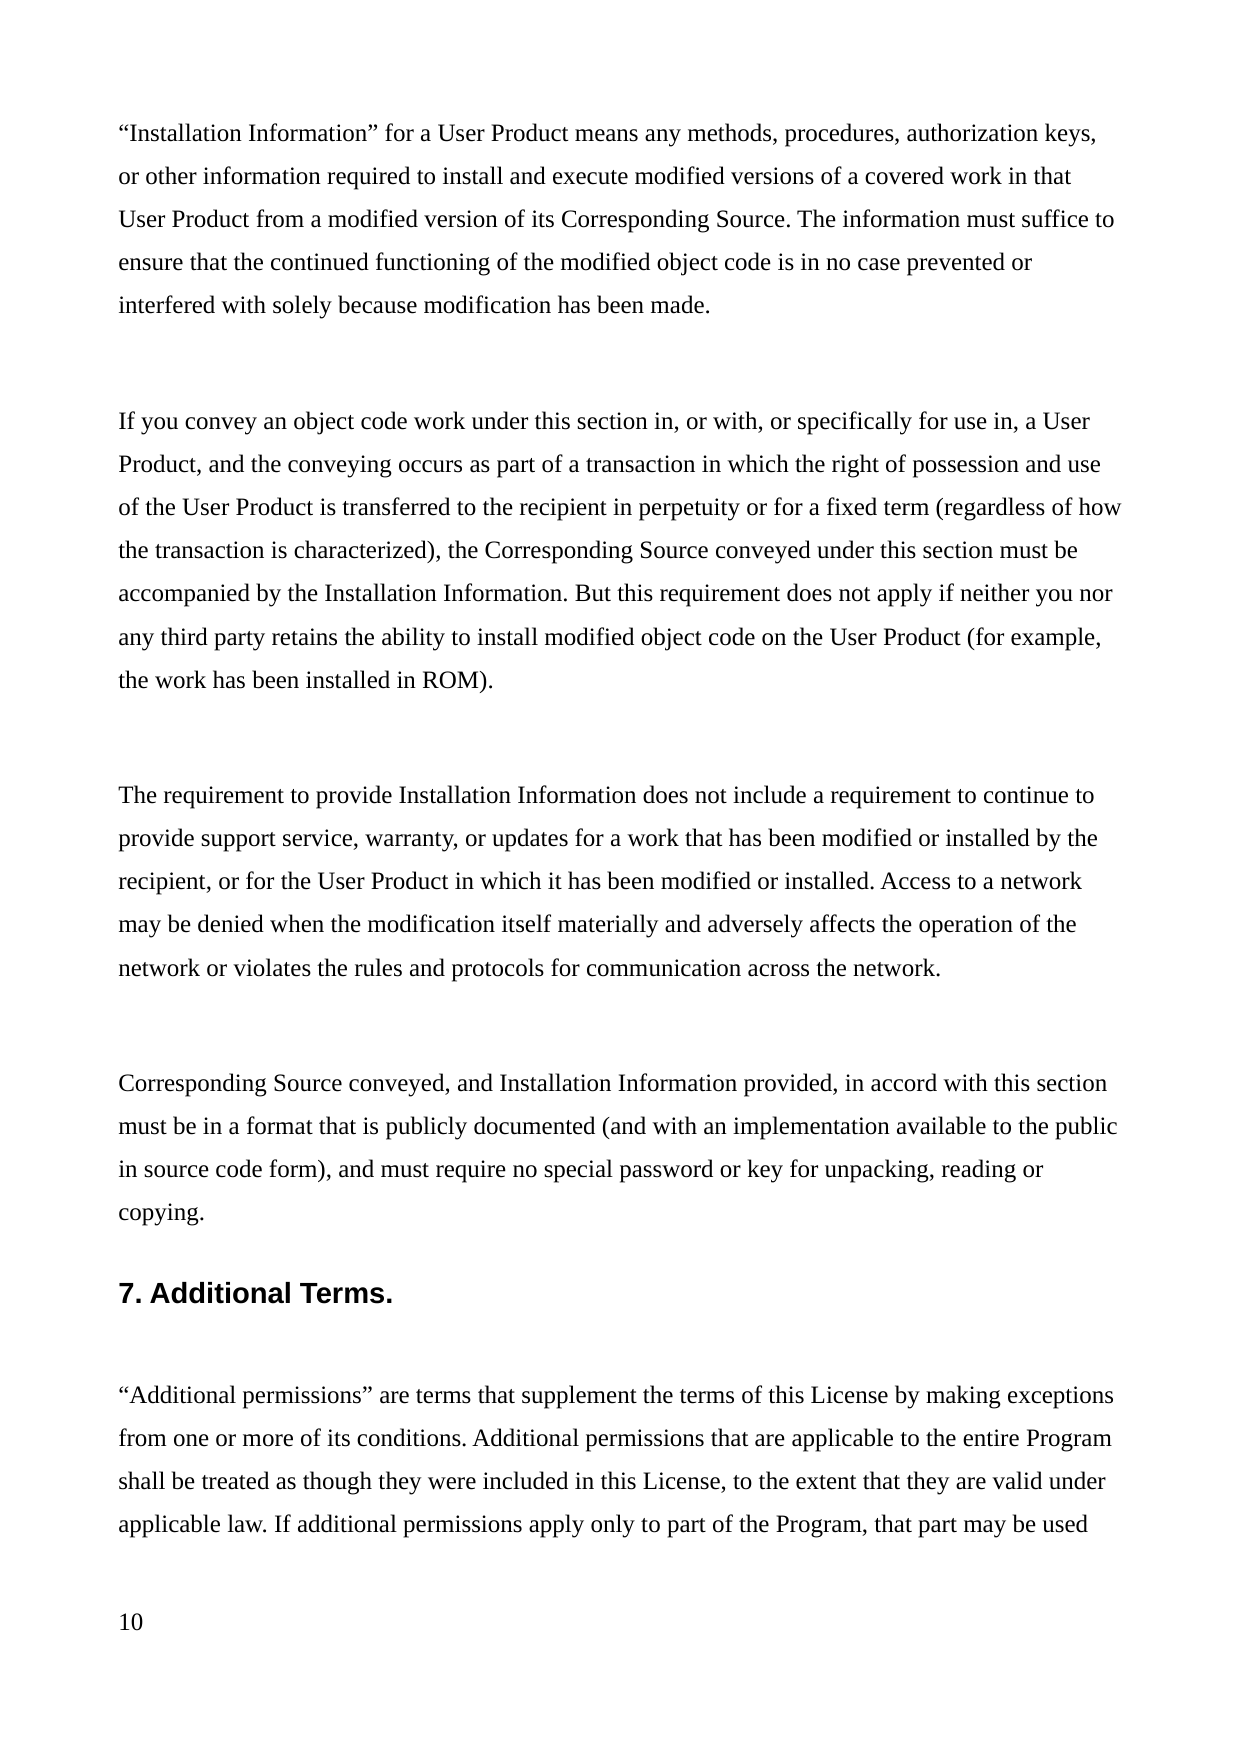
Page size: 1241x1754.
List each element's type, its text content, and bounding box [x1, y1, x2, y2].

text “Additional permissions” are terms that supplement the terms of this License by making exceptions from one or more of its conditions. Additional permissions that are applicable to the entire Program shall be treated as though they were included in this License, to the extent that they are valid under applicable law. If additional permissions apply only to part of the Program, that part may be used [118, 1380, 1122, 1538]
text The requirement to provide Installation Information does not include a requirement to continue to provide support service, warranty, or updates for a work that has been modified or installed by the recipient, or for the User Product in which it has been modified or installed. Access to a network may be denied when the modification itself materially and adversely affects the operation of the network or violates the rules and protocols for communication across the network. [118, 780, 1122, 981]
text “Installation Information” for a User Product means any methods, procedures, authorization keys, or other information required to install and execute modified versions of a covered work in that User Product from a modified version of its Corresponding Source. The information must suffice to ensure that the continued functioning of the modified object code is in no case prevented or interfered with solely because modification has been made. [118, 118, 1122, 319]
text If you convey an object code work under this section in, or with, or specifically for use in, a User Product, and the conveying occurs as part of a transaction in which the right of possession and use of the User Product is transferred to the recipient in perpetuity or for a fixed term (regardless of how the transaction is characterized), the Corresponding Source conveyed under this section must be accompanied by the Installation Information. But this requirement does not apply if neither you nor any third party retains the ability to install modified object code on the User Product (for example, the work has been installed in ROM). [118, 406, 1122, 693]
subtitle 7. Additional Terms. [118, 1276, 1122, 1309]
text Corresponding Source conveyed, and Installation Information provided, in accord with this section must be in a format that is publicly documented (and with an implementation available to the public in source code form), and must require no special password or key for unpacking, reading or copying. [118, 1068, 1122, 1226]
